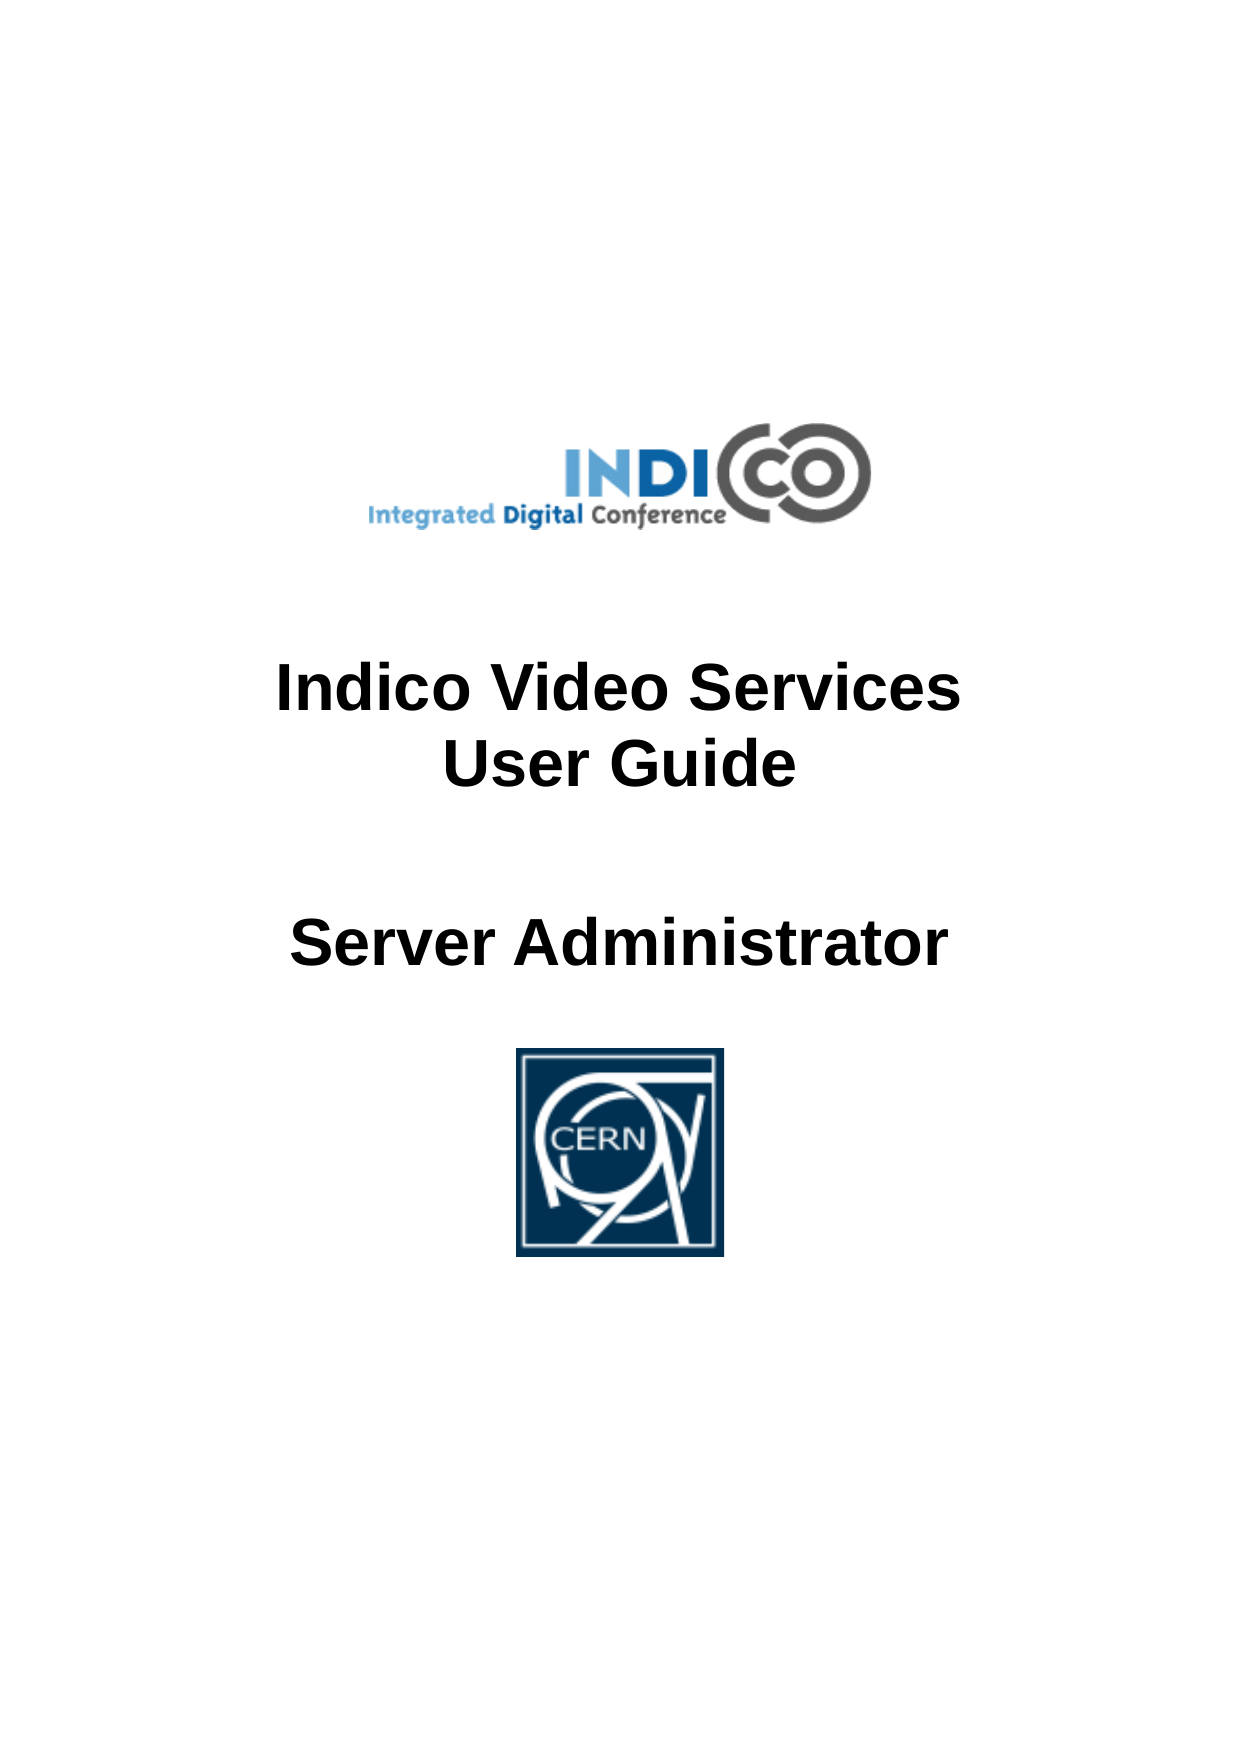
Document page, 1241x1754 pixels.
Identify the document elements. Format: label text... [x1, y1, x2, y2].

title Server Administrator [117, 902, 1122, 979]
picture [516, 1048, 725, 1257]
picture [369, 423, 872, 530]
title Indico Video Services User Guide [117, 647, 1122, 801]
